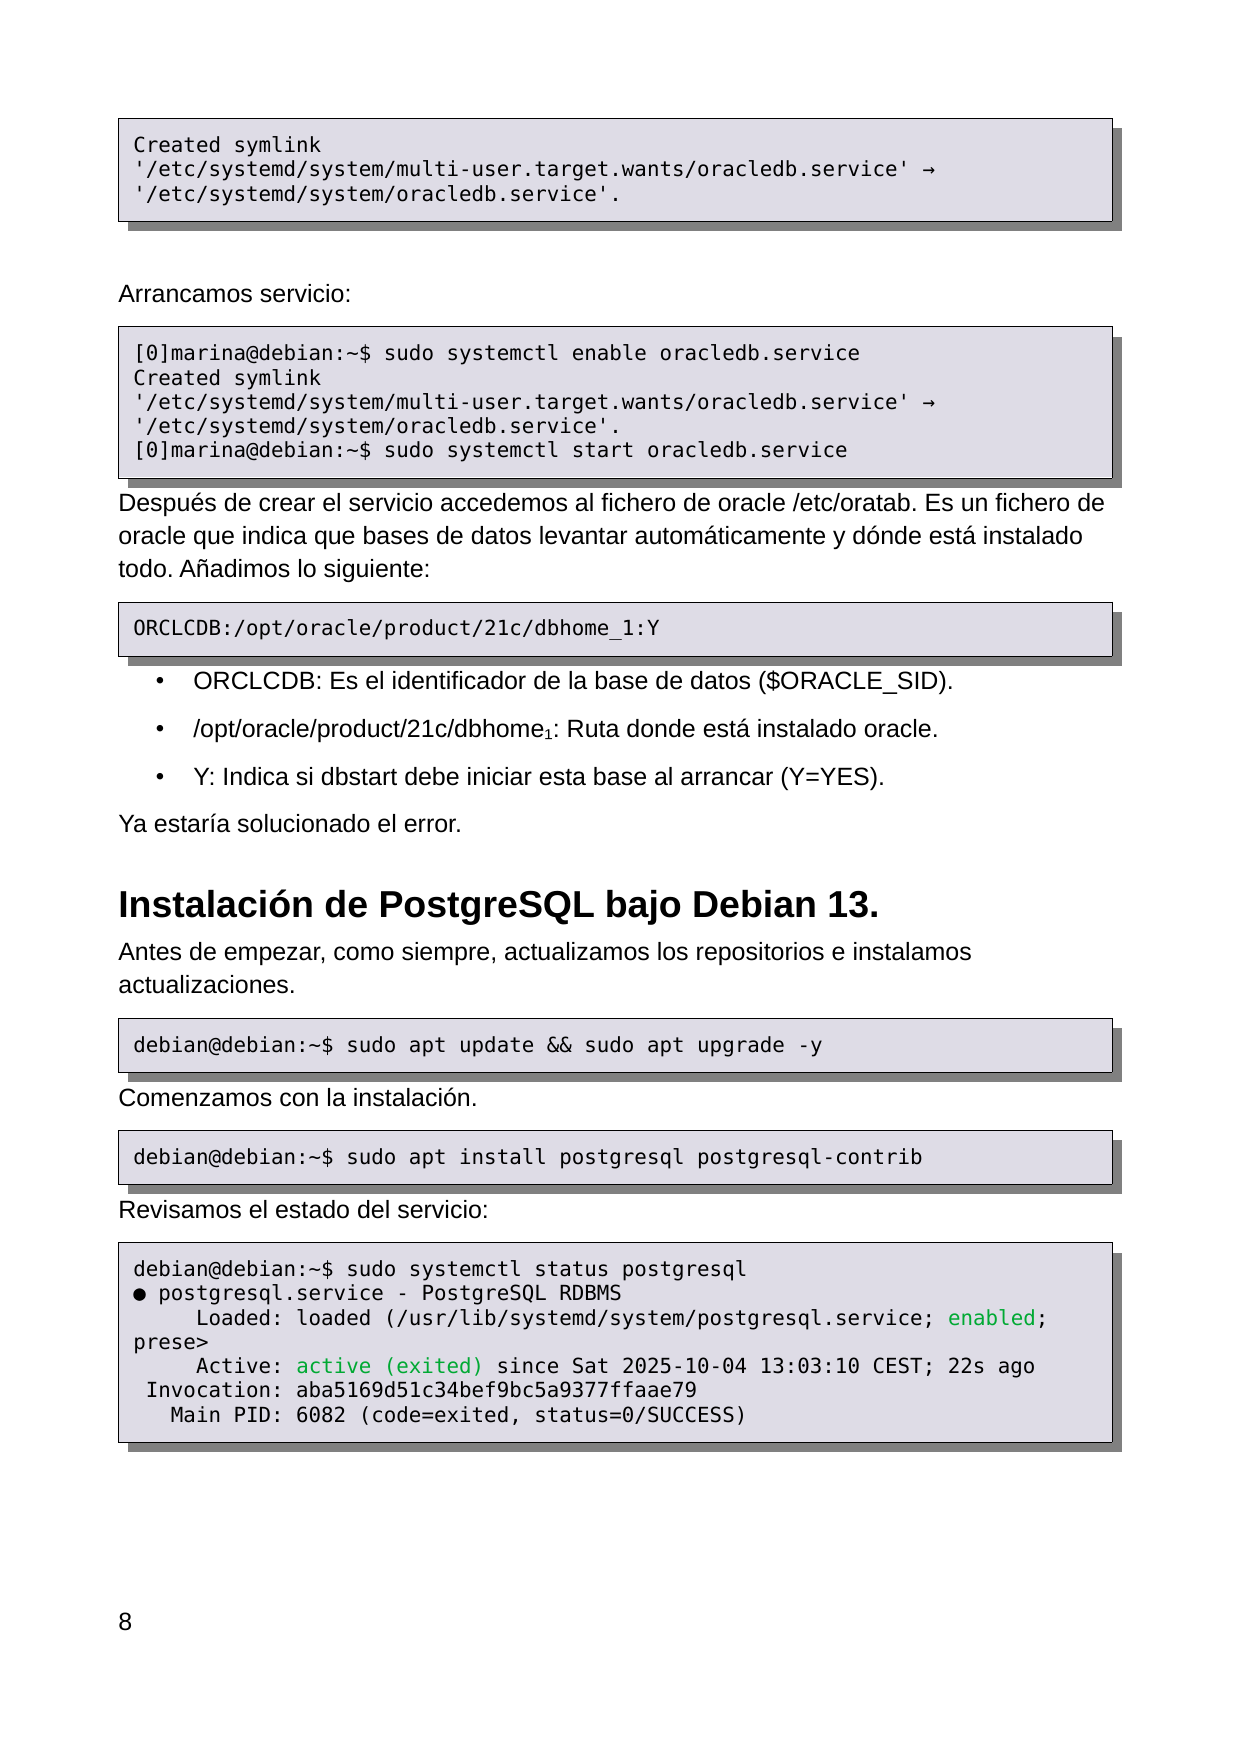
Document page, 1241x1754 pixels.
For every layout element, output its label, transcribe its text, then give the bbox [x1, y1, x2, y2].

text debian@debian:~$ sudo apt update && sudo apt upgrade -y [119, 1019, 1112, 1072]
text ORCLCDB:/opt/oracle/product/21c/dbhome_1:Y [119, 603, 1112, 656]
text Ya estaría solucionado el error. [118, 809, 1122, 838]
text ● postgresql.service - PostgreSQL RDBMS [119, 1266, 1112, 1291]
text Revisamos el estado del servicio: [118, 1194, 1122, 1223]
list /opt/oracle/product/21c/dbhome₁: Ruta donde está instalado oracle. [156, 714, 1122, 743]
text Arrancamos servicio: [118, 279, 1122, 307]
text debian@debian:~$ sudo systemctl status postgresql [119, 1243, 1112, 1266]
text Antes de empezar, como siempre, actualizamos los repositorios e instalamos actualizaciones. [118, 937, 1122, 999]
list ORCLCDB: Es el identificador de la base de datos ($ORACLE_SID). [156, 666, 1122, 695]
subtitle Instalación de PostgreSQL bajo Debian 13. [118, 882, 1122, 925]
text debian@debian:~$ sudo apt install postgresql postgresql-contrib [119, 1131, 1112, 1184]
list Y: Indica si dbstart debe iniciar esta base al arrancar (Y=YES). [156, 761, 1122, 790]
text Invocation: aba5169d51c34bef9bc5a9377ffaae79 [119, 1363, 1112, 1388]
text Loaded: loaded (/usr/lib/systemd/system/postgresql.service; enabled; prese> [119, 1291, 1112, 1339]
text Created symlink '/etc/systemd/system/multi-user.target.wants/oracledb.service' → '/etc/systemd/system/oracledb.service'. [119, 119, 1112, 221]
text Después de crear el servicio accedemos al fichero de oracle /etc/oratab. Es un fichero de oracle que indica que bases de datos levantar automáticamente y dónde está instalado todo. Añadimos lo siguiente: [118, 488, 1122, 583]
text [0]marina@debian:~$ sudo systemctl start oracledb.service [119, 423, 1112, 477]
text Comenzamos con la instalación. [118, 1082, 1122, 1111]
text Main PID: 6082 (code=exited, status=0/SUCCESS) [119, 1388, 1112, 1442]
text Active: active (exited) since Sat 2025-10-04 13:03:10 CEST; 22s ago [119, 1339, 1112, 1363]
text [0]marina@debian:~$ sudo systemctl enable oracledb.service [119, 327, 1112, 351]
text Created symlink '/etc/systemd/system/multi-user.target.wants/oracledb.service' → '/etc/systemd/system/oracledb.service'. [119, 351, 1112, 423]
